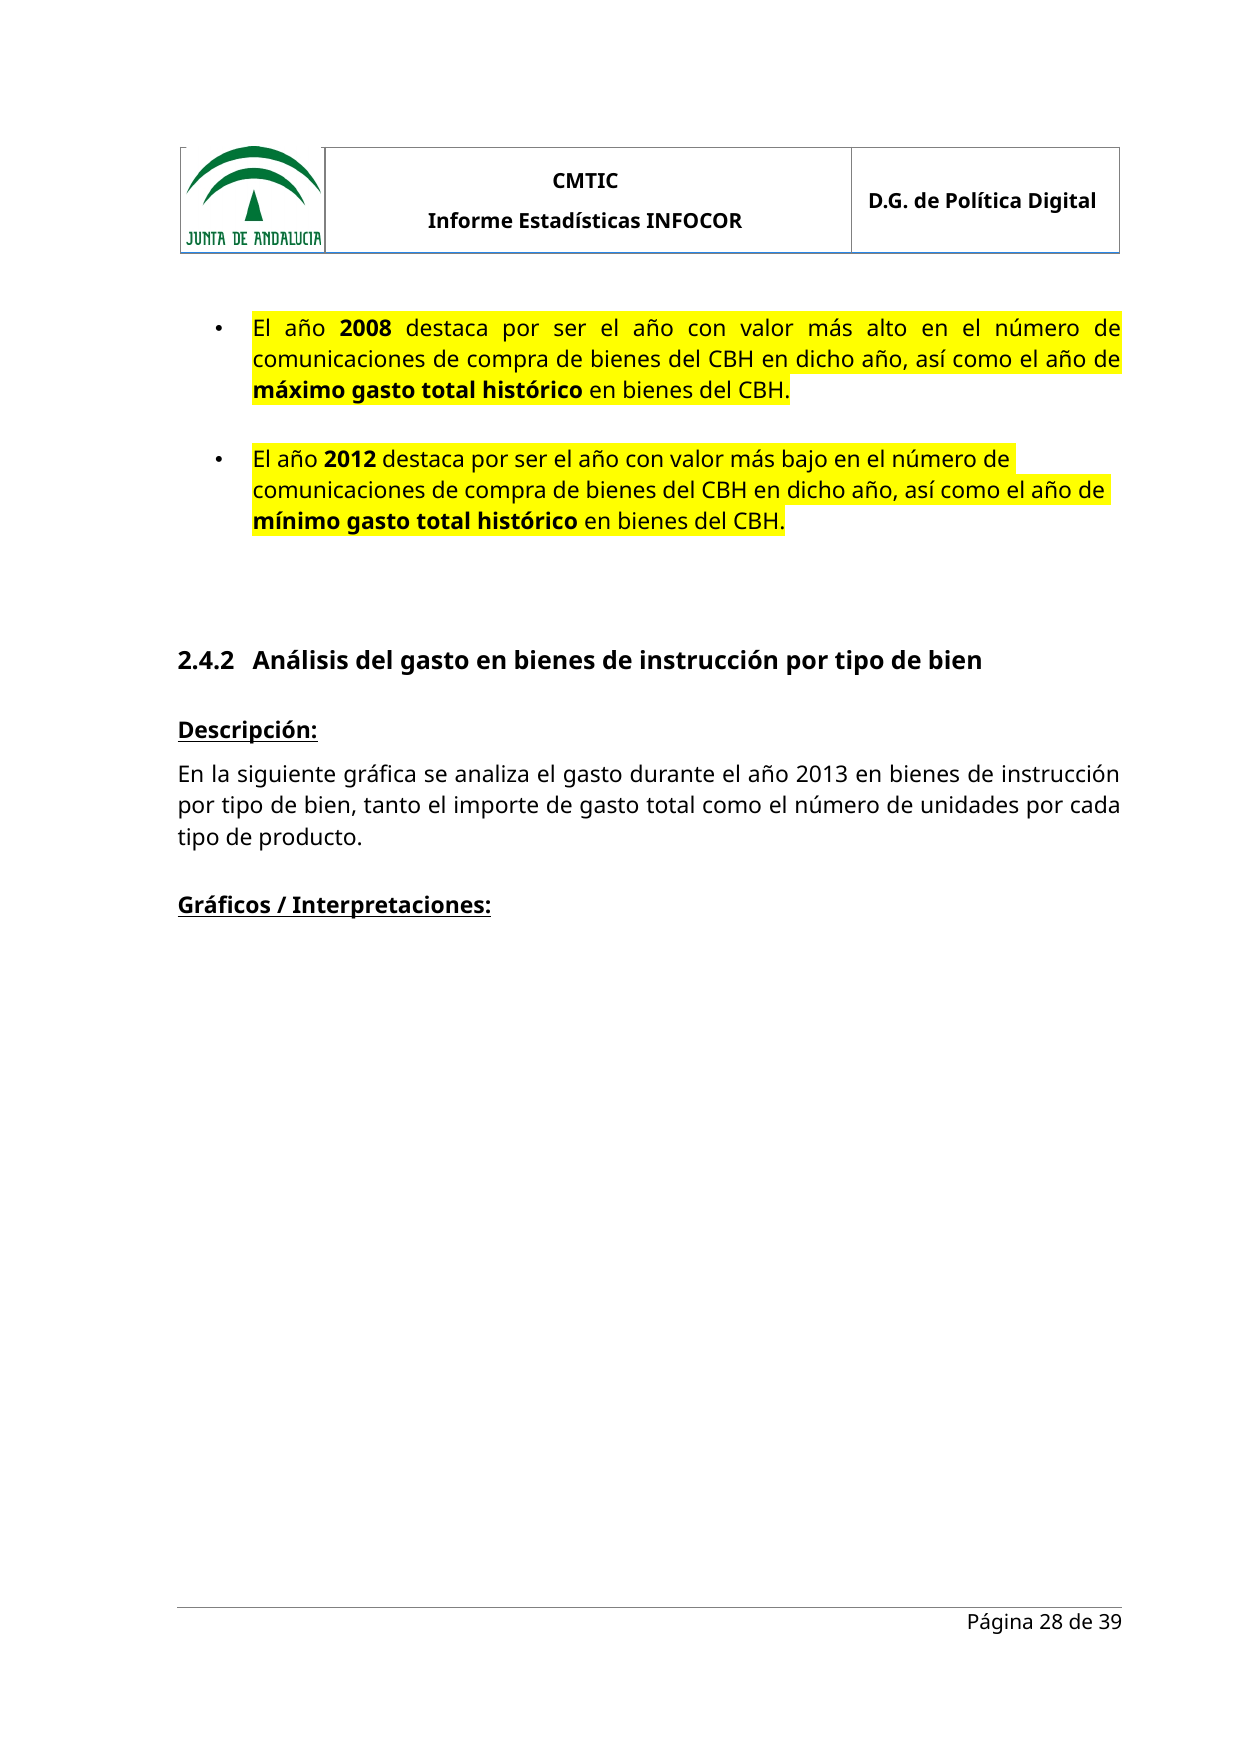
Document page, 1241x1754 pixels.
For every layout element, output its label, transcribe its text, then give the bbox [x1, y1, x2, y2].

text Gráficos / Interpretaciones: [177, 889, 1122, 921]
text En la siguiente gráfica se analiza el gasto durante el año 2013 en bienes de instrucción por tipo de bien, tanto el importe de gasto total como el número de unidades por cada tipo de producto. [177, 758, 1122, 852]
list El año 2008 destaca por ser el año con valor más alto en el número de comunicaciones de compra de bienes del CBH en dicho año, así como el año de máximo gasto total histórico en bienes del CBH. [215, 311, 1122, 405]
subtitle Análisis del gasto en bienes de instrucción por tipo de bien [177, 643, 1122, 677]
list El año 2012 destaca por ser el año con valor más bajo en el número de comunicaciones de compra de bienes del CBH en dicho año, así como el año de mínimo gasto total histórico en bienes del CBH. [215, 443, 1122, 536]
text Descripción: [177, 714, 1122, 746]
picture [186, 146, 321, 245]
